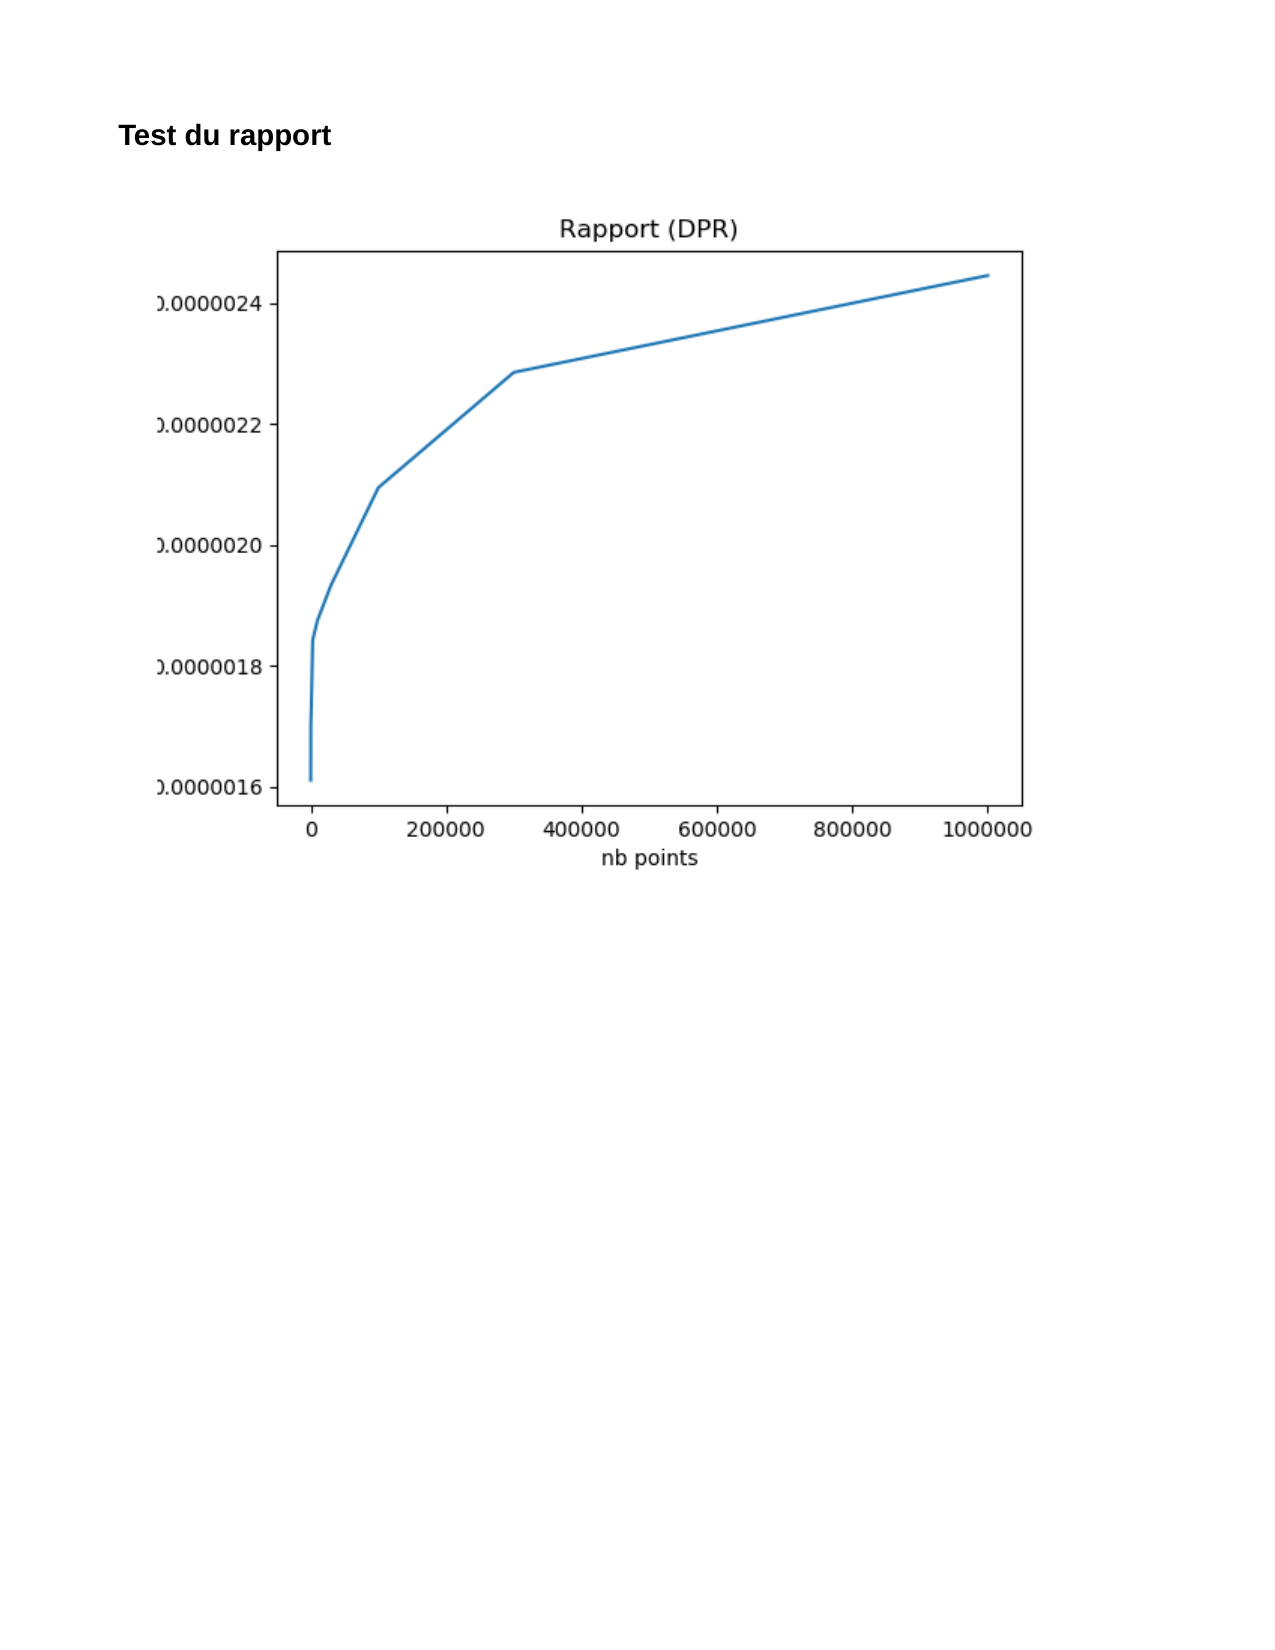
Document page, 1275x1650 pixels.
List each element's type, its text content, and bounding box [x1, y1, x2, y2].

subtitle Test du rapport [118, 118, 1157, 152]
picture [157, 164, 1118, 885]
